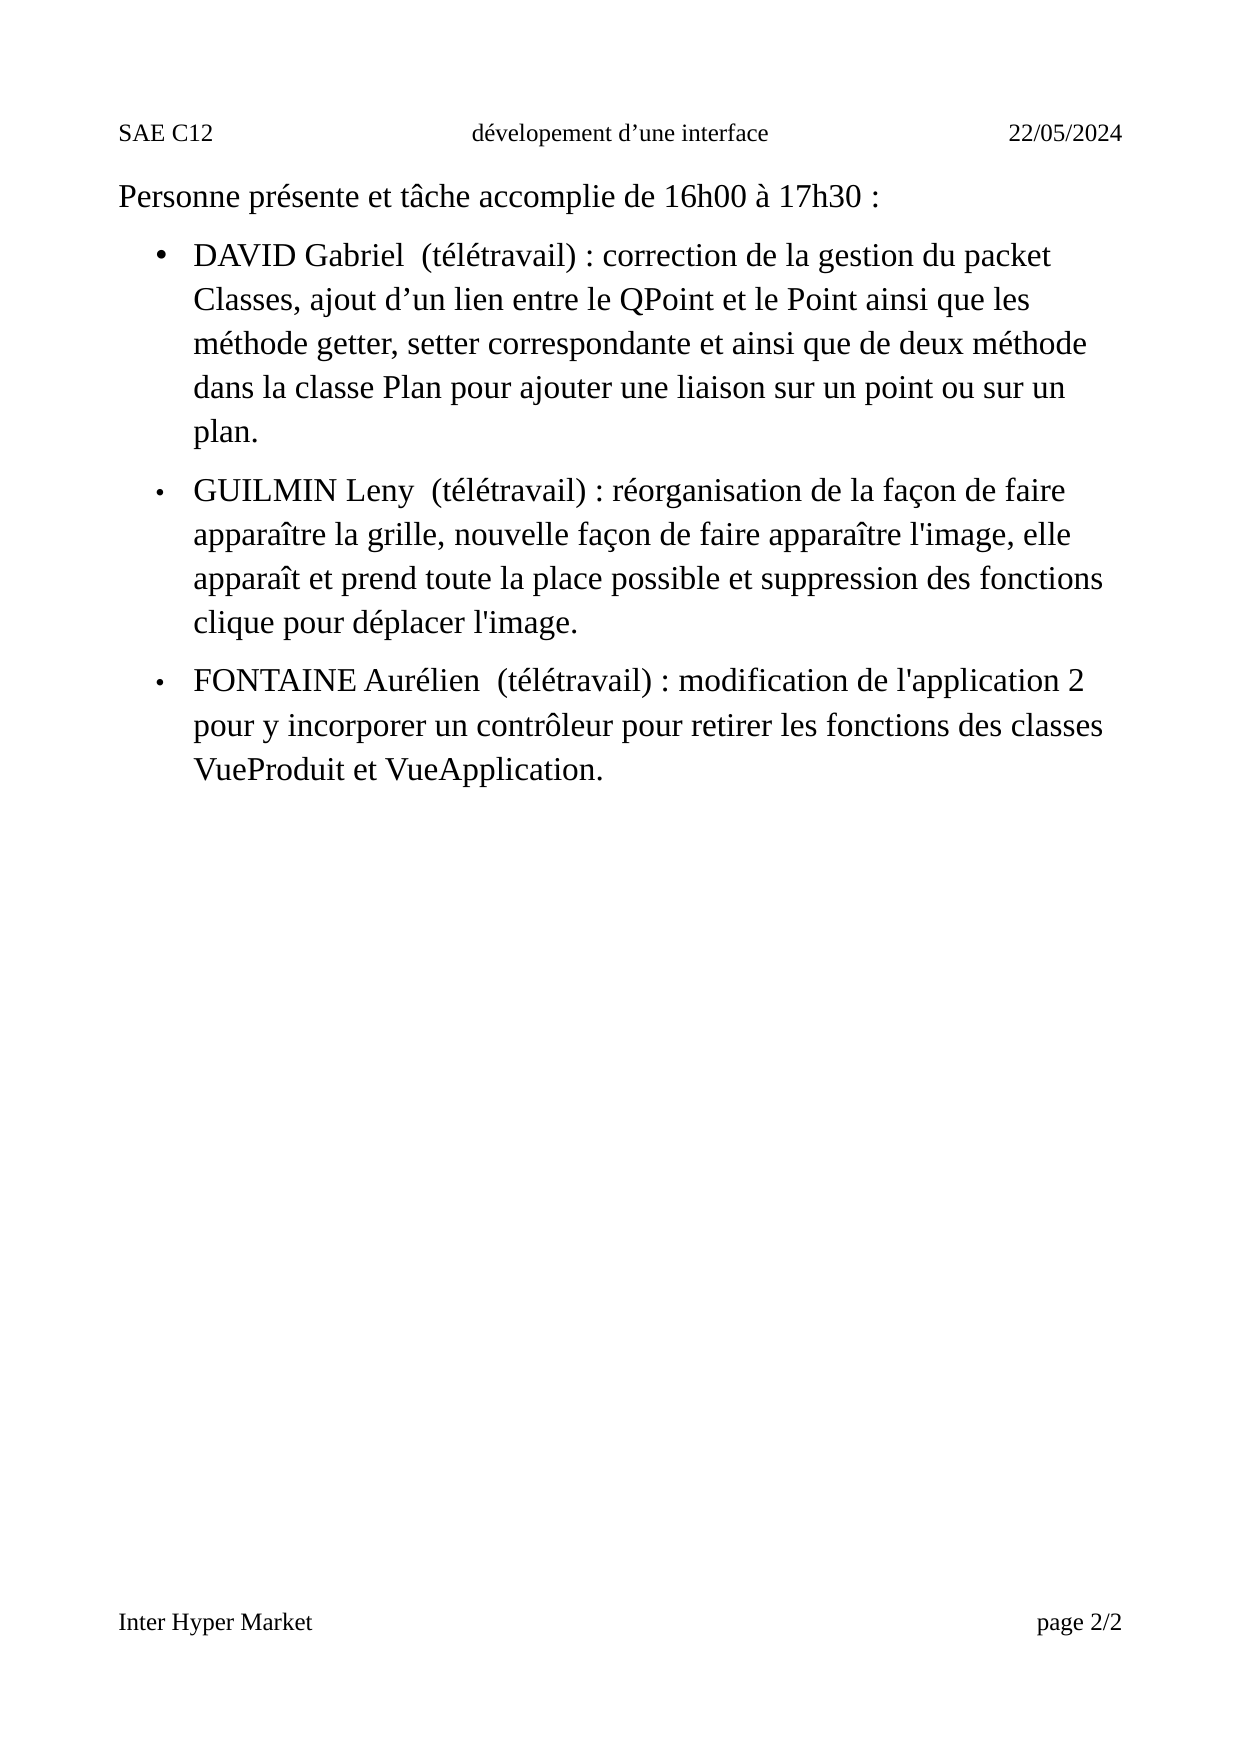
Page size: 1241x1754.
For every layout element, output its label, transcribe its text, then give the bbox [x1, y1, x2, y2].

list GUILMIN Leny (télétravail) : réorganisation de la façon de faire apparaître la grille, nouvelle façon de faire apparaître l'image, elle apparaît et prend toute la place possible et suppression des fonctions clique pour déplacer l'image. [156, 470, 1122, 640]
text Personne présente et tâche accomplie de 16h00 à 17h30 : [118, 176, 1122, 215]
list FONTAINE Aurélien (télétravail) : modification de l'application 2 pour y incorporer un contrôleur pour retirer les fonctions des classes VueProduit et VueApplication. [156, 661, 1122, 787]
list DAVID Gabriel (télétravail) : correction de la gestion du packet Classes, ajout d’un lien entre le QPoint et le Point ainsi que les méthode getter, setter correspondante et ainsi que de deux méthode dans la classe Plan pour ajouter une liaison sur un point ou sur un plan. [156, 235, 1122, 449]
